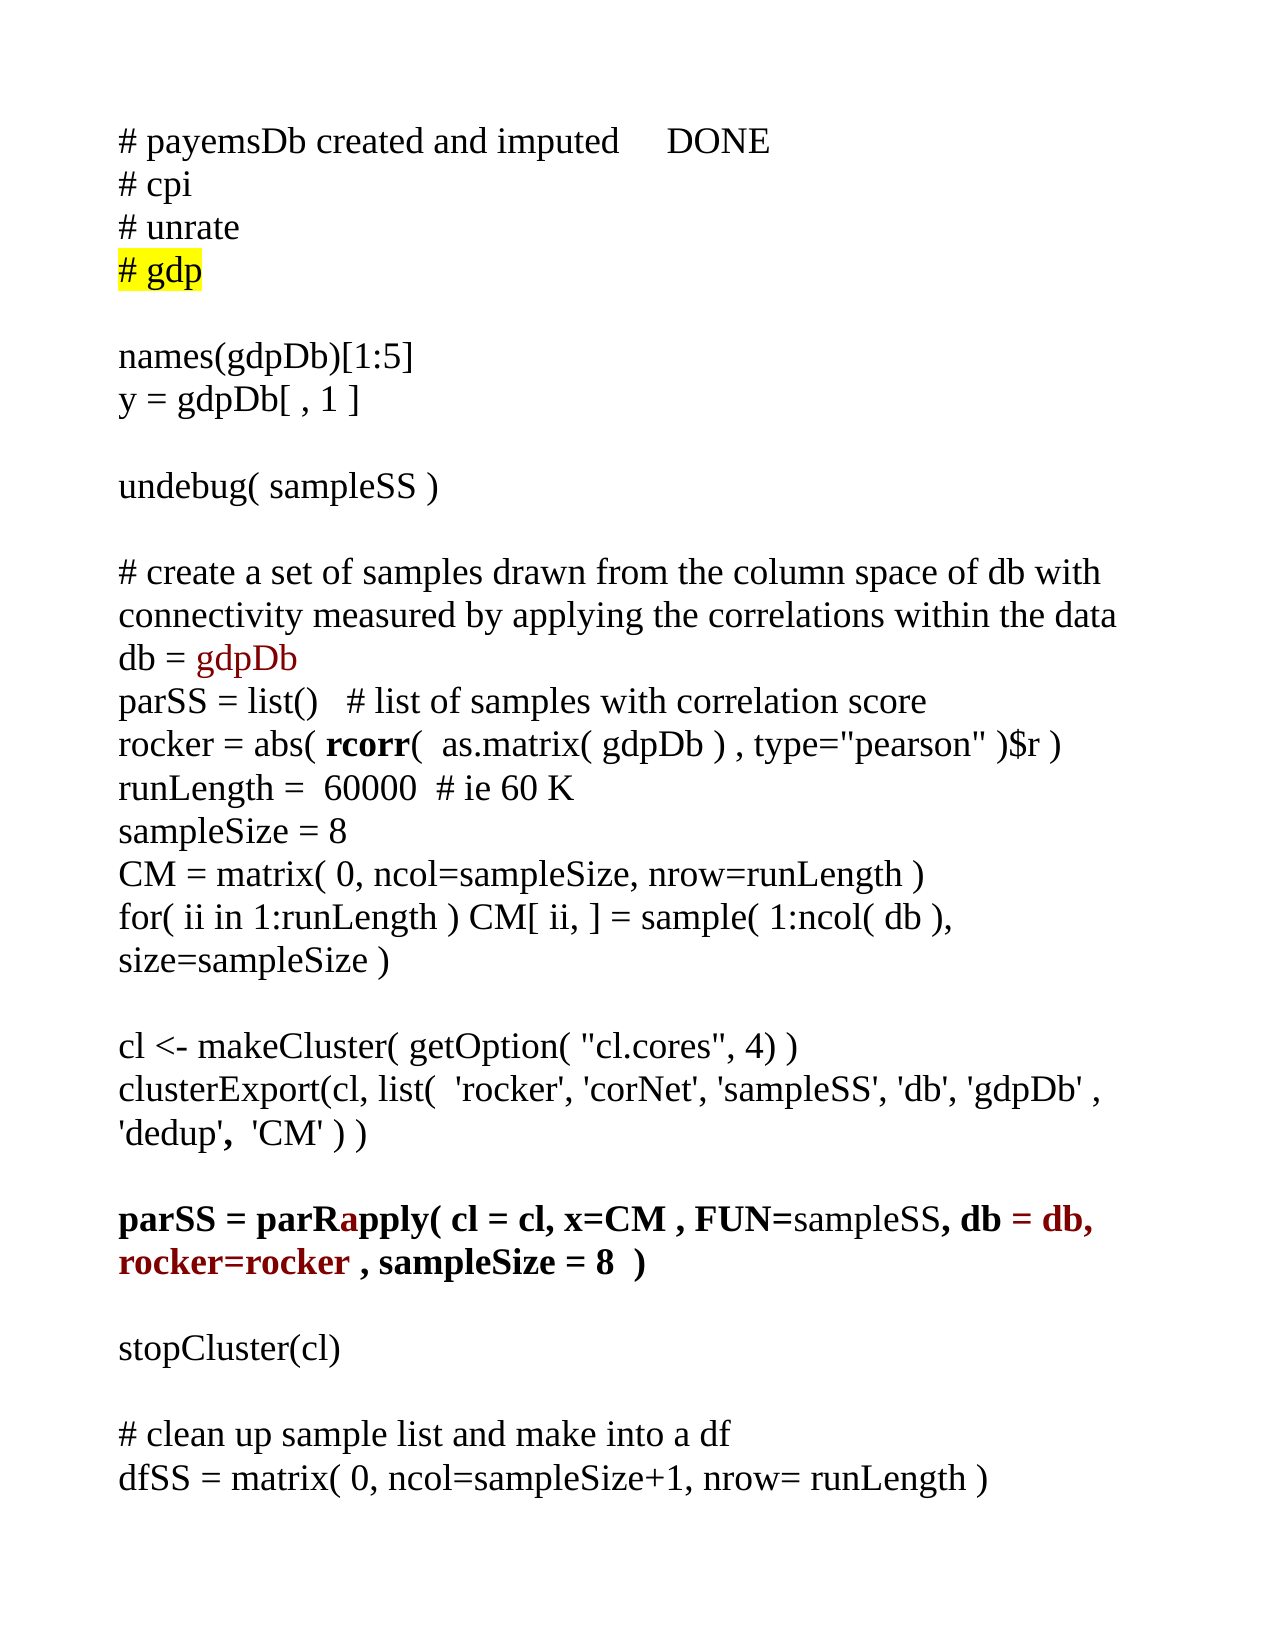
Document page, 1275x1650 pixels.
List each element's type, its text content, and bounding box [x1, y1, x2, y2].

text cl <- makeCluster( getOption( "cl.cores", 4) ) [118, 1024, 1157, 1067]
text rocker = abs( rcorr( as.matrix( gdpDb ) , type="pearson" )$r ) [118, 722, 1157, 765]
text parSS = list() # list of samples with correlation score [118, 679, 1157, 722]
text # unrate [118, 204, 1157, 247]
text for( ii in 1:runLength ) CM[ ii, ] = sample( 1:ncol( db ), size=sampleSize ) [118, 894, 1157, 981]
text stopCluster(cl) [118, 1326, 1157, 1369]
text # create a set of samples drawn from the column space of db with connectivity measured by applying the correlations within the data [118, 549, 1157, 636]
text undebug( sampleSS ) [118, 463, 1157, 506]
text db = gdpDb [118, 636, 1157, 679]
text runLength = 60000 # ie 60 K [118, 765, 1157, 808]
text names(gdpDb)[1:5] [118, 334, 1157, 377]
text # gdp [118, 247, 1157, 291]
text sampleSize = 8 [118, 808, 1157, 851]
text # cpi [118, 161, 1157, 204]
text y = gdpDb[ , 1 ] [118, 377, 1157, 420]
text # clean up sample list and make into a df [118, 1412, 1157, 1455]
text # payemsDb created and imputed DONE [118, 118, 1157, 161]
text clusterExport(cl, list( 'rocker', 'corNet', 'sampleSS', 'db', 'gdpDb' , 'dedup', 'CM' ) ) [118, 1067, 1157, 1153]
text CM = matrix( 0, ncol=sampleSize, nrow=runLength ) [118, 851, 1157, 894]
text dfSS = matrix( 0, ncol=sampleSize+1, nrow= runLength ) [118, 1455, 1157, 1498]
text parSS = parRapply( cl = cl, x=CM , FUN=sampleSS, db = db, rocker=rocker , sampleSize = 8 ) [118, 1196, 1157, 1282]
